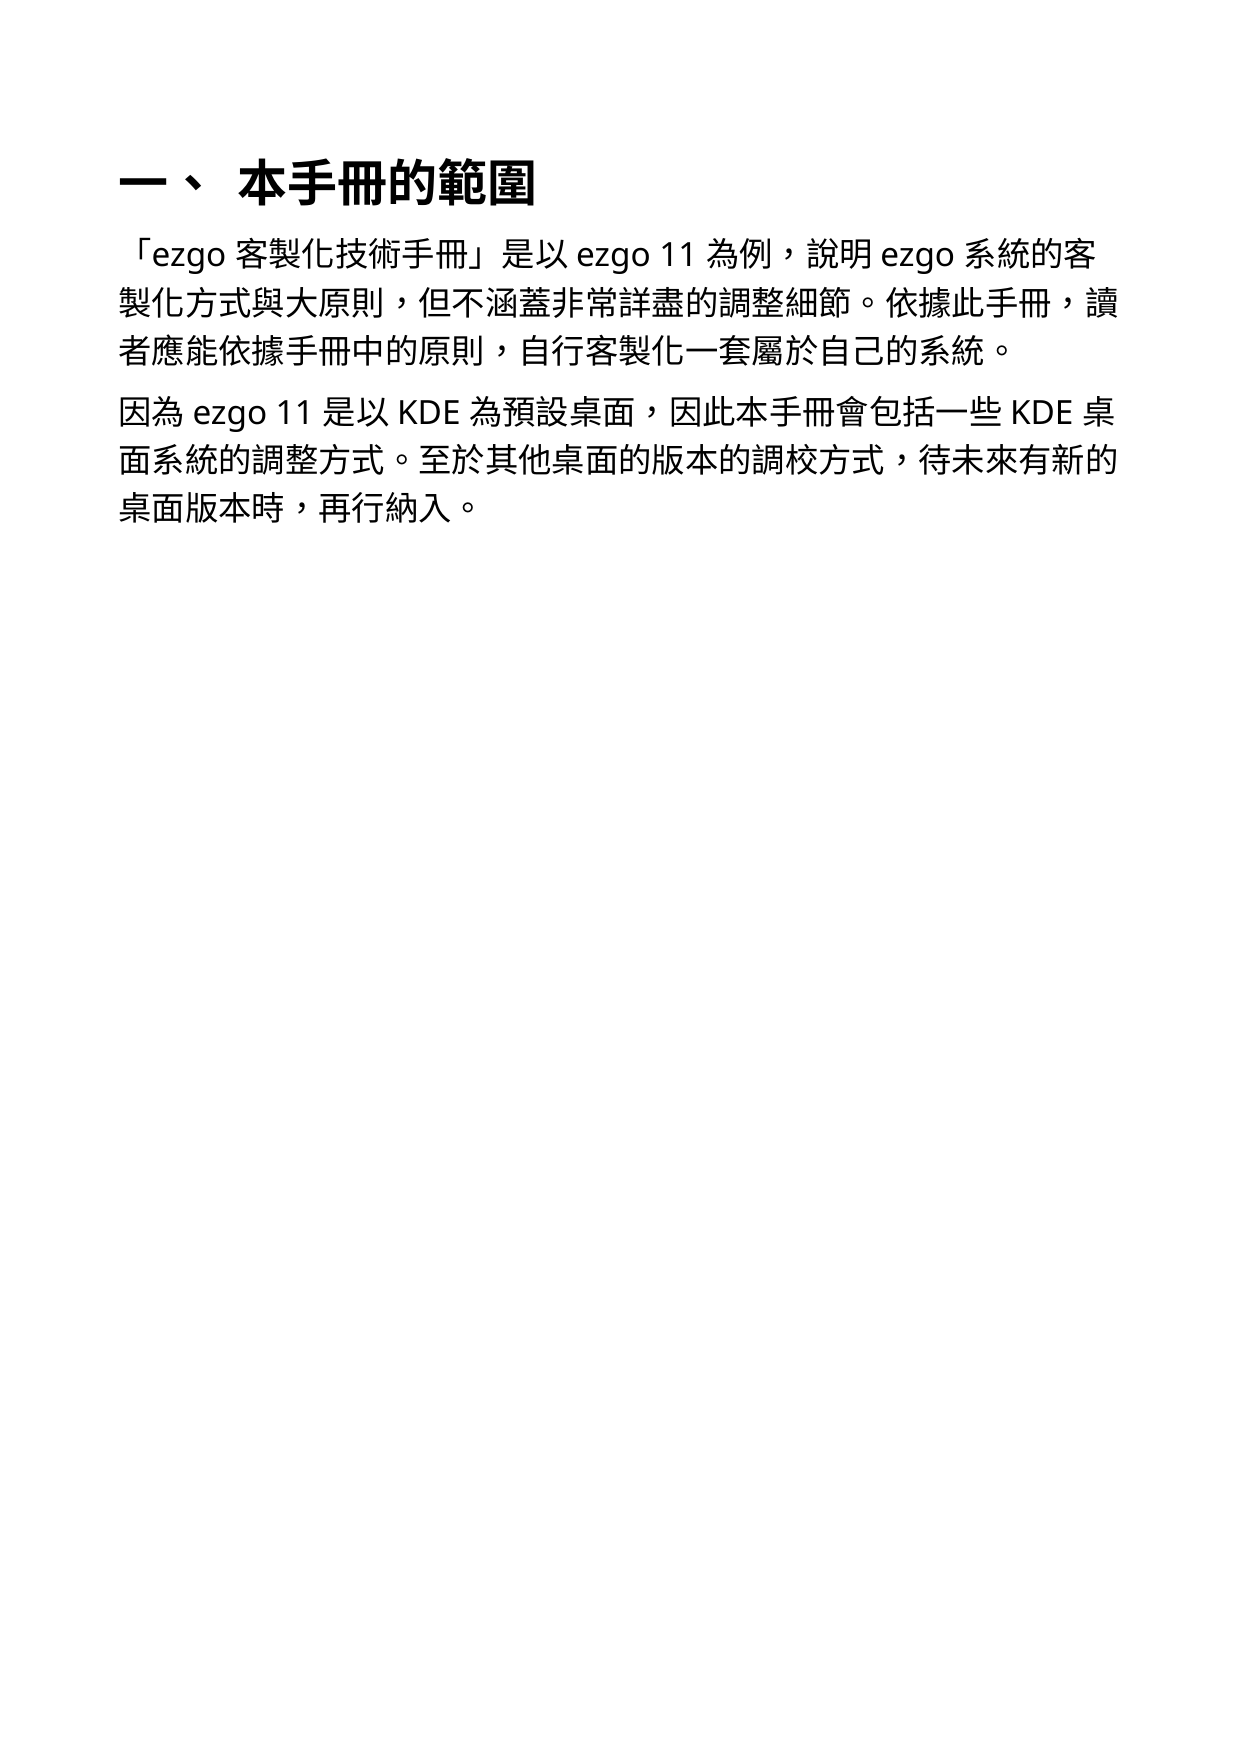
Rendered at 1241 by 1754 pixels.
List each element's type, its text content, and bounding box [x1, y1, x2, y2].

subtitle 本手冊的範圍 [118, 143, 1122, 216]
text 因為 ezgo 11 是以 KDE 為預設桌面，因此本手冊會包括一些 KDE 桌面系統的調整方式。至於其他桌面的版本的調校方式，待未來有新的桌面版本時，再行納入。 [118, 385, 1122, 530]
text 「ezgo 客製化技術手冊」是以 ezgo 11 為例，說明 ezgo 系統的客製化方式與大原則，但不涵蓋非常詳盡的調整細節。依據此手冊，讀者應能依據手冊中的原則，自行客製化一套屬於自己的系統。 [118, 228, 1122, 373]
